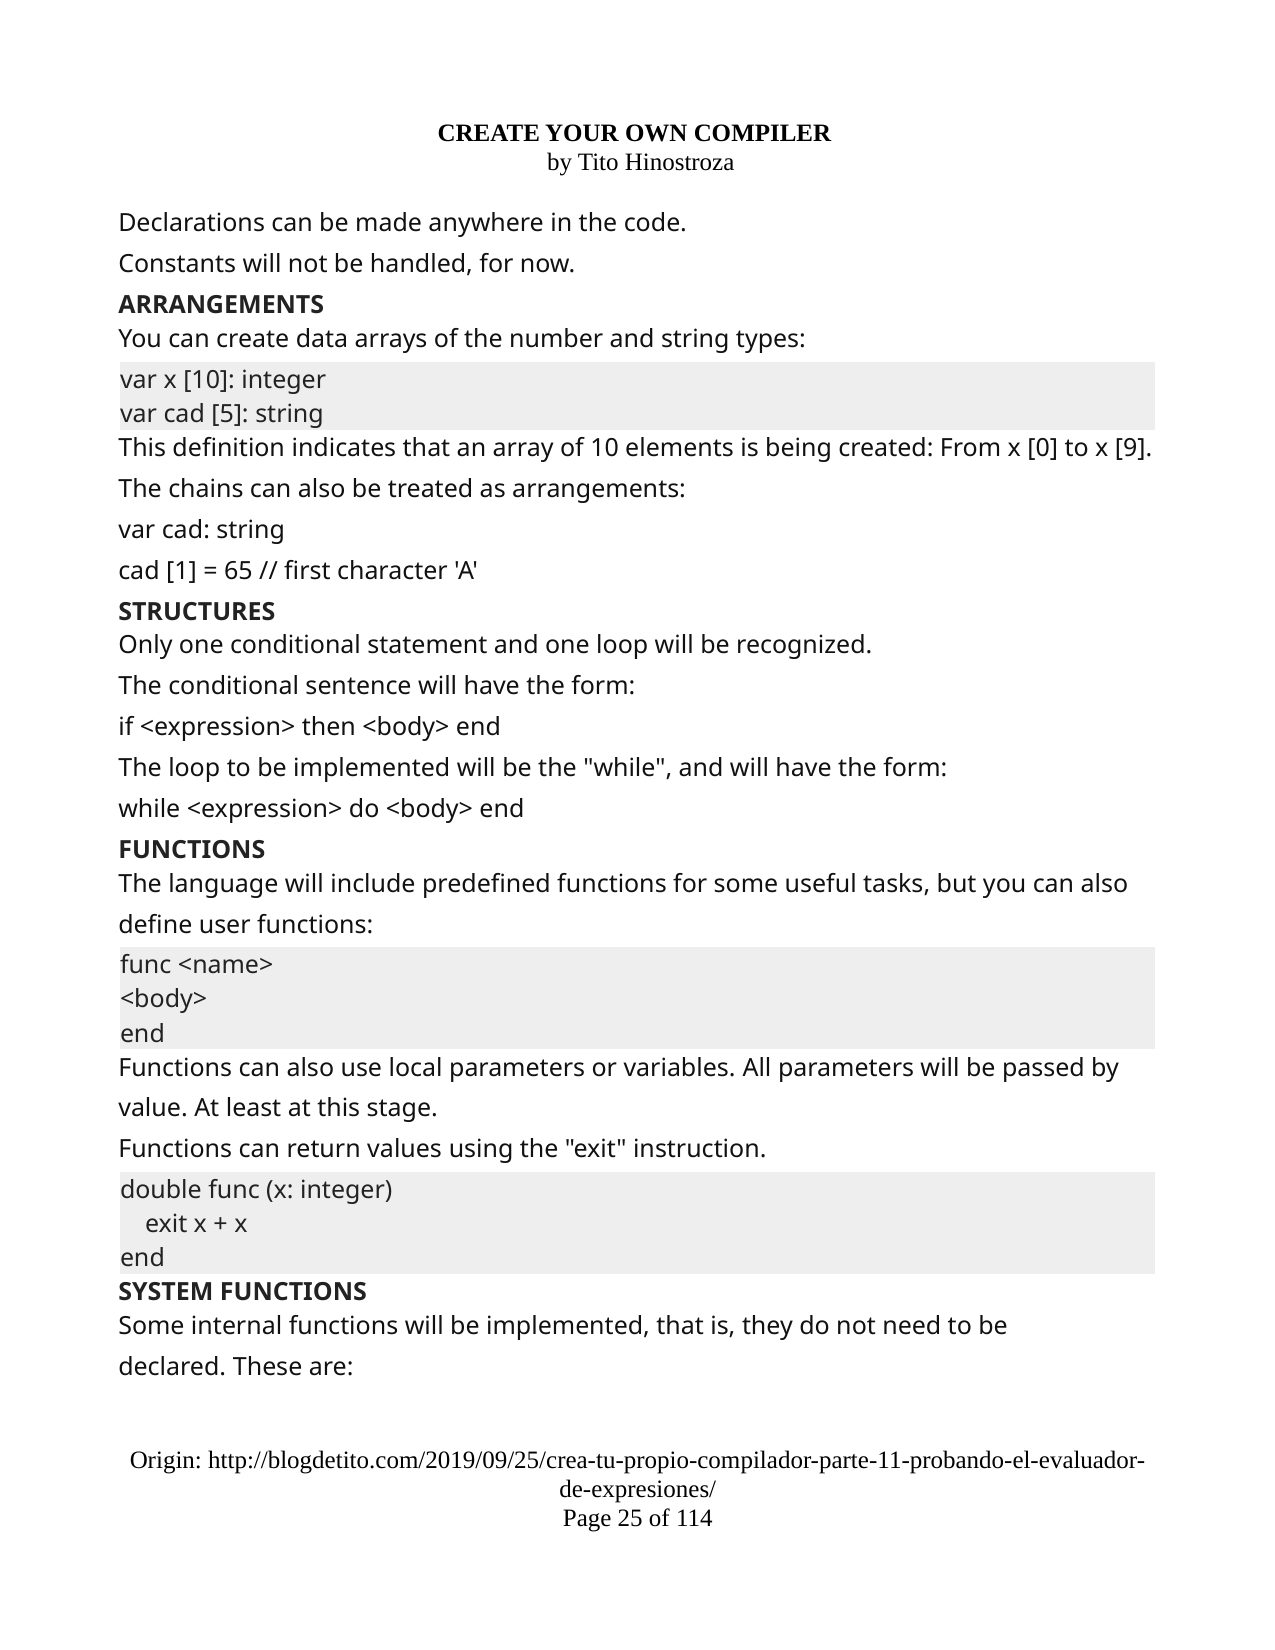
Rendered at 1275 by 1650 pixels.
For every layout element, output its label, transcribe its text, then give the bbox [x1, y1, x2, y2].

text You can create data arrays of the number and string types: [118, 321, 1157, 355]
text Functions can also use local parameters or variables. All parameters will be passed by value. At least at this stage. [118, 1049, 1157, 1124]
text Functions can return values ​​using the "exit" instruction. [118, 1131, 1157, 1165]
text <body> [120, 981, 1155, 1015]
text Only one conditional statement and one loop will be recognized. [118, 627, 1157, 661]
text func <name> [120, 947, 1155, 981]
subtitle SYSTEM FUNCTIONS [118, 1274, 1157, 1308]
text cad [1] = 65 // first character 'A' [118, 552, 1157, 586]
text var x [10]: integer [120, 362, 1155, 396]
text exit x + x [120, 1206, 1155, 1240]
text The language will include predefined functions for some useful tasks, but you can also define user functions: [118, 865, 1157, 940]
text end [120, 1240, 1155, 1274]
text The loop to be implemented will be the "while", and will have the form: [118, 750, 1157, 784]
text var cad: string [118, 511, 1157, 546]
subtitle FUNCTIONS [118, 831, 1157, 865]
subtitle STRUCTURES [118, 593, 1157, 627]
text while <expression> do <body> end [118, 791, 1157, 824]
text Declarations can be made anywhere in the code. [118, 205, 1157, 239]
text Constants will not be handled, for now. [118, 246, 1157, 280]
text Some internal functions will be implemented, that is, they do not need to be declared. These are: [118, 1308, 1157, 1383]
text The chains can also be treated as arrangements: [118, 471, 1157, 505]
text if <expression> then <body> end [118, 709, 1157, 743]
text This definition indicates that an array of 10 elements is being created: From x [0] to x [9]. [118, 430, 1157, 464]
text end [120, 1015, 1155, 1049]
subtitle ARRANGEMENTS [118, 287, 1157, 321]
text var cad [5]: string [120, 396, 1155, 430]
text double func (x: integer) [120, 1172, 1155, 1206]
text The conditional sentence will have the form: [118, 668, 1157, 702]
